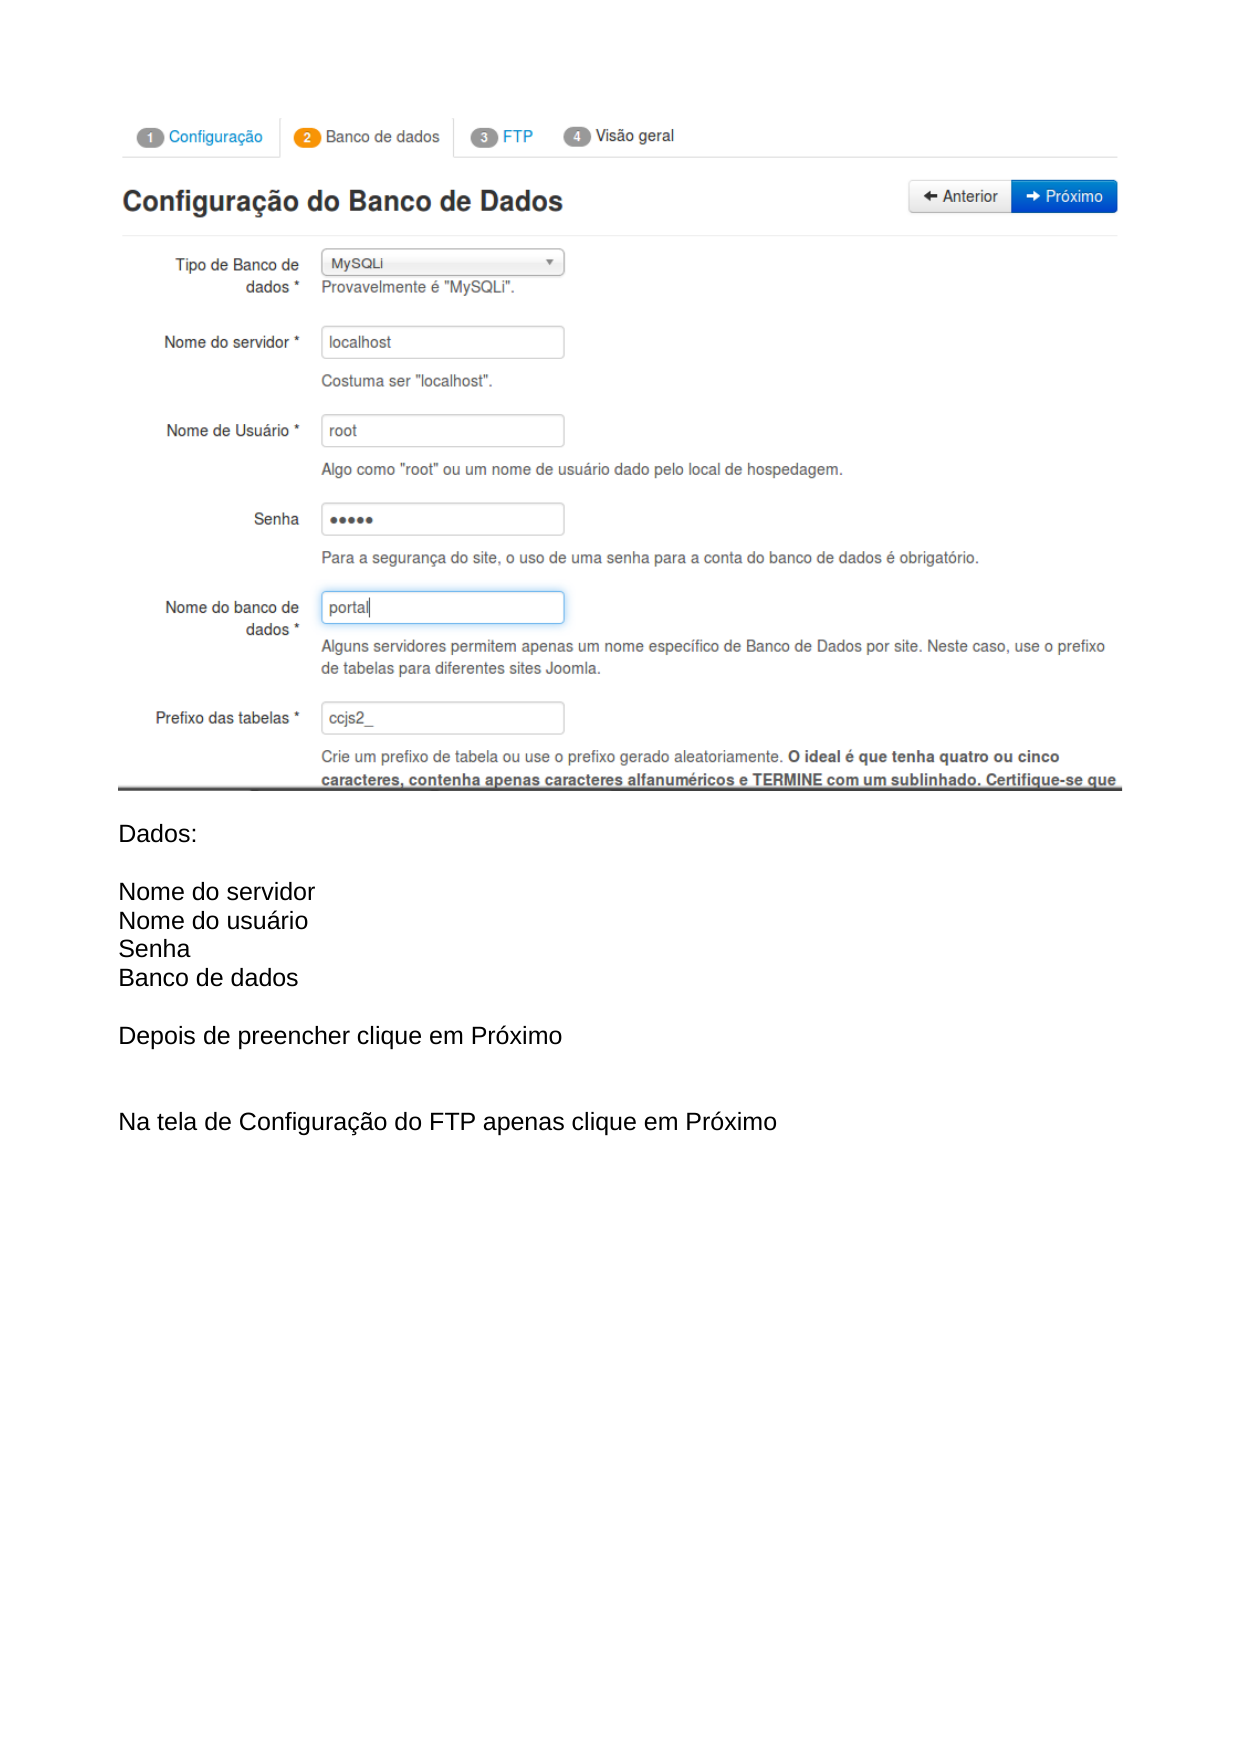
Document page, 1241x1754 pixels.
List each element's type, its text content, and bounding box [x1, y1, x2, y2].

text Nome do servidor [118, 877, 1122, 906]
text Senha [118, 934, 1122, 963]
text Dados: [118, 819, 1122, 848]
text Nome do usuário [118, 906, 1122, 934]
text Na tela de Configuração do FTP apenas clique em Próximo [118, 1107, 1122, 1136]
text Depois de preencher clique em Próximo [118, 1021, 1122, 1049]
picture [118, 118, 1123, 791]
text Banco de dados [118, 963, 1122, 992]
